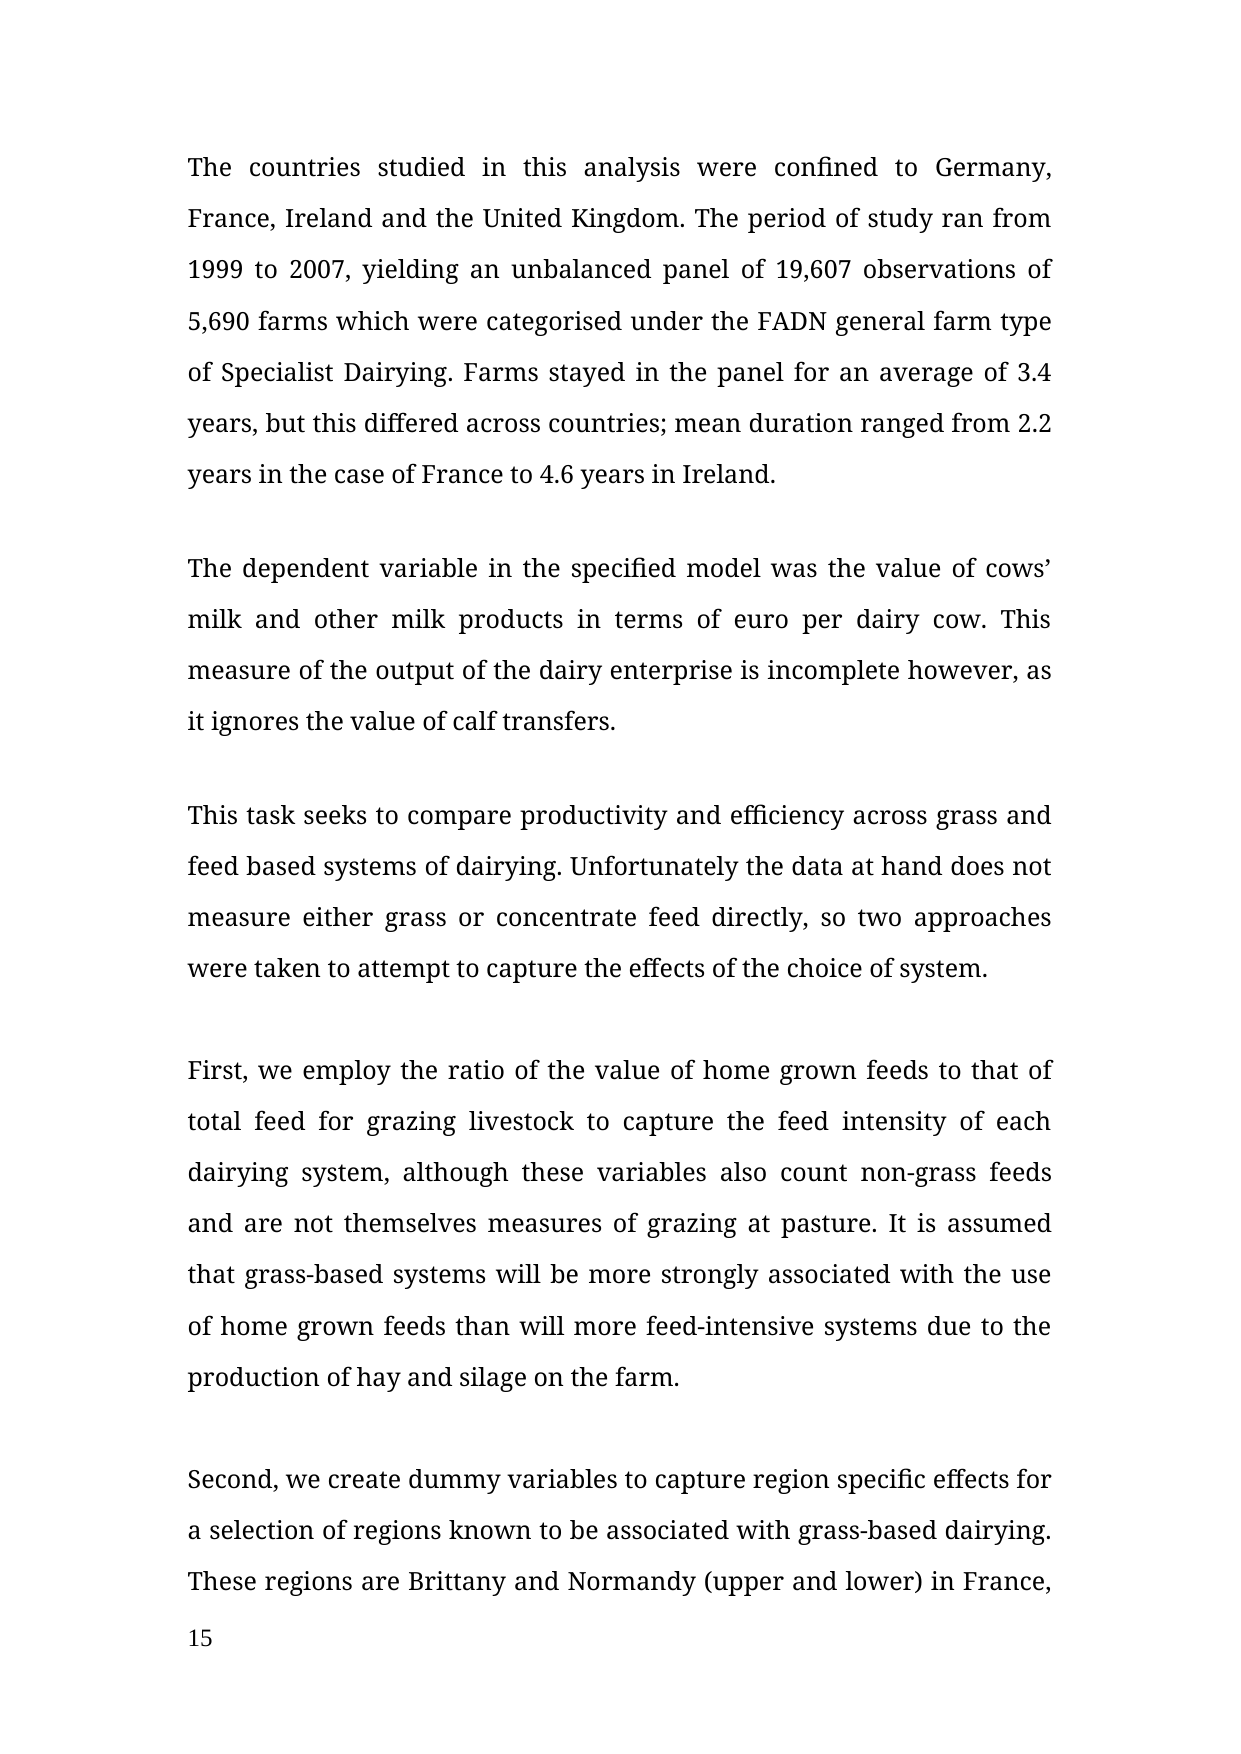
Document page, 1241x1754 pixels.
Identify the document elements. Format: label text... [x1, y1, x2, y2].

text This task seeks to compare productivity and efficiency across grass and feed based systems of dairying. Unfortunately the data at hand does not measure either grass or concentrate feed directly, so two approaches were taken to attempt to capture the effects of the choice of system. [187, 798, 1053, 985]
text The dependent variable in the specified model was the value of cows’ milk and other milk products in terms of euro per dairy cow. This measure of the output of the dairy enterprise is incomplete however, as it ignores the value of calf transfers. [187, 550, 1053, 738]
text Second, we create dummy variables to capture region specific effects for a selection of regions known to be associated with grass-based dairying. These regions are Brittany and Normandy (upper and lower) in France, [187, 1461, 1053, 1597]
text The countries studied in this analysis were confined to Germany, France, Ireland and the United Kingdom. The period of study ran from 1999 to 2007, yielding an unbalanced panel of 19,607 observations of 5,690 farms which were categorised under the FADN general farm type of Specialist Dairying. Farms stayed in the panel for an average of 3.4 years, but this differed across countries; mean duration ranged from 2.2 years in the case of France to 4.6 years in Ireland. [187, 150, 1053, 490]
text First, we employ the ratio of the value of home grown feeds to that of total feed for grazing livestock to capture the feed intensity of each dairying system, although these variables also count non-grass feeds and are not themselves measures of grazing at pasture. It is assumed that grass-based systems will be more strongly associated with the use of home grown feeds than will more feed-intensive systems due to the production of hay and silage on the farm. [187, 1053, 1053, 1393]
